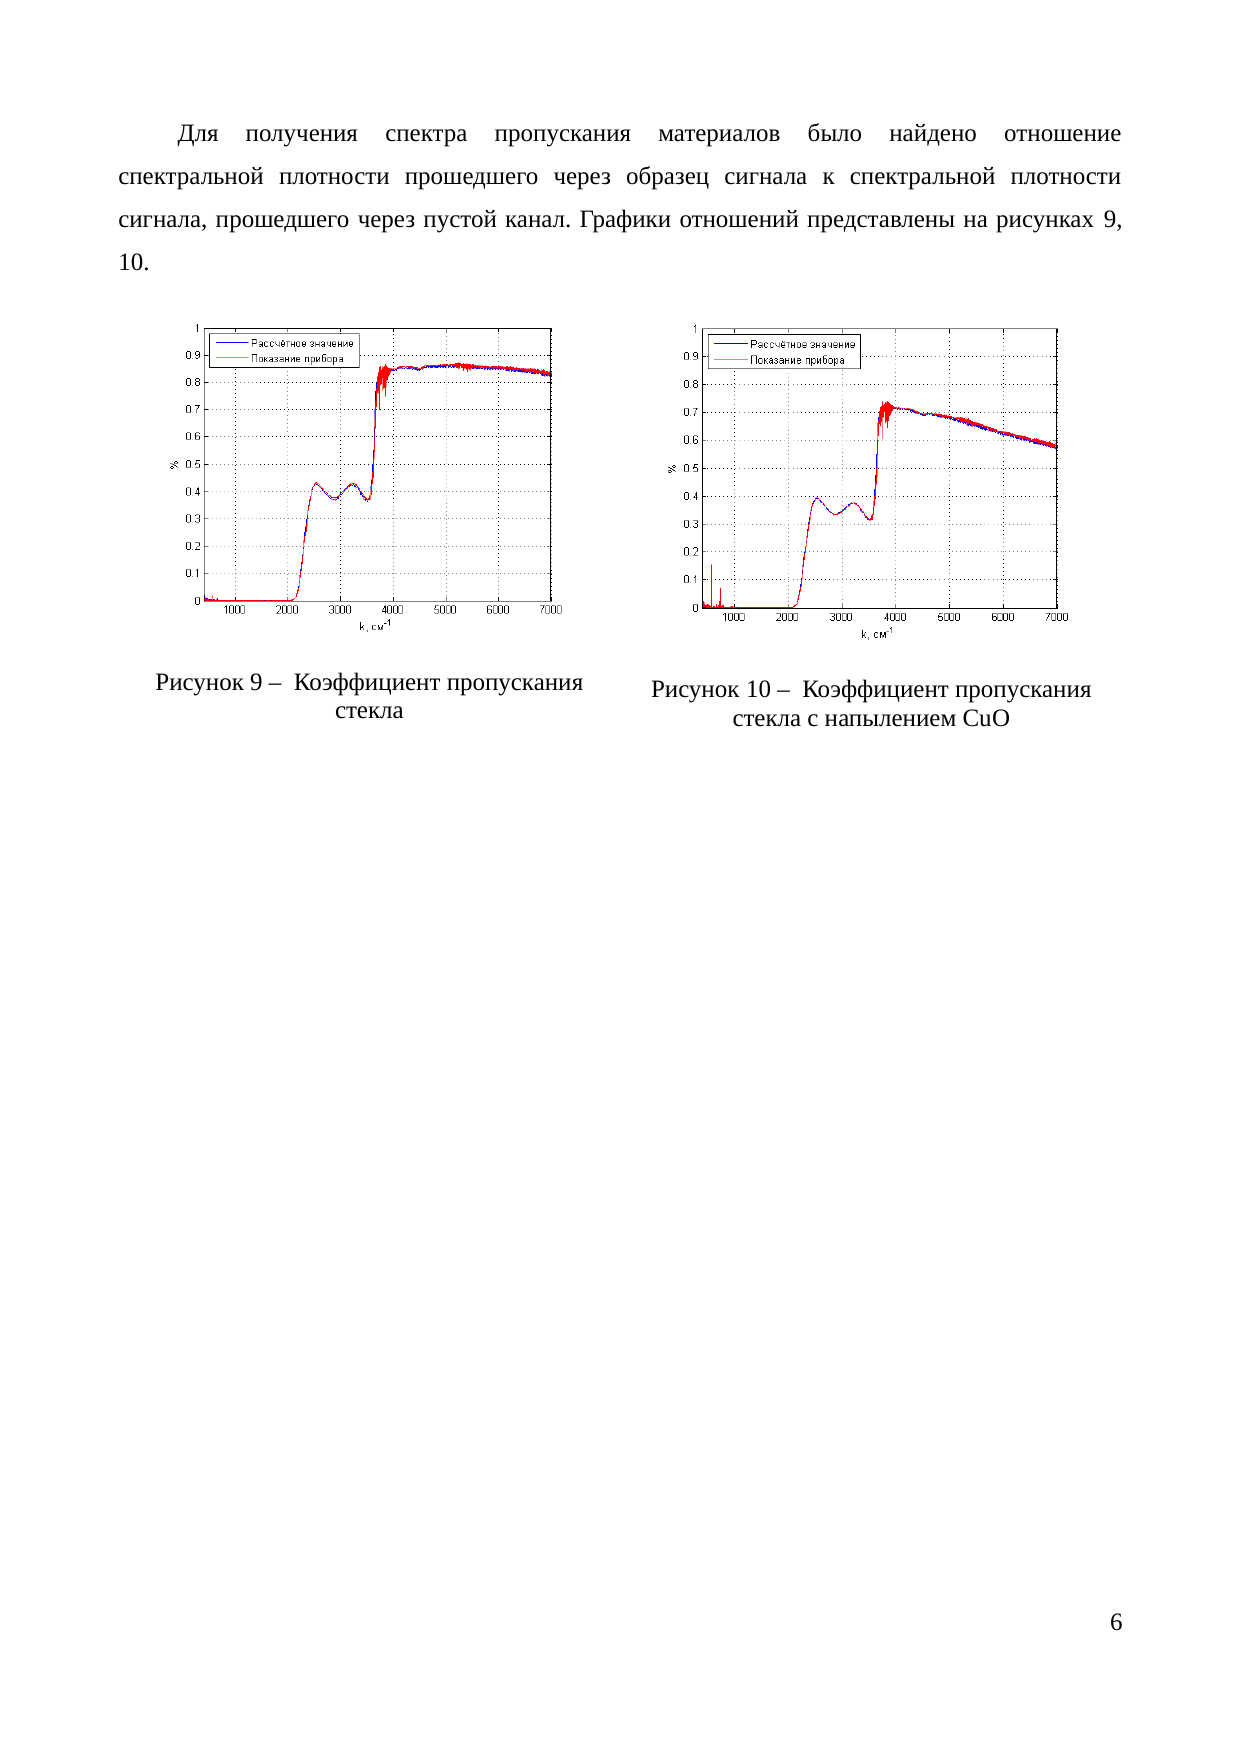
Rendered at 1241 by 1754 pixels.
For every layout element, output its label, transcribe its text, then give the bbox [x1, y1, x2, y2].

text Для получения спектра пропускания материалов было найдено отношение спектральной плотности прошедшего через образец сигнала к спектральной плотности сигнала, прошедшего через пустой канал. Графики отношений представлены на рисунках 9, 10. [118, 118, 1122, 276]
table_header Рисунок 9 – Коэффициент пропускания стекла [118, 303, 620, 761]
table_header Рисунок 10 – Коэффициент пропускания стекла с напылением CuO [620, 303, 1122, 761]
picture [642, 302, 1100, 645]
picture [145, 302, 593, 637]
